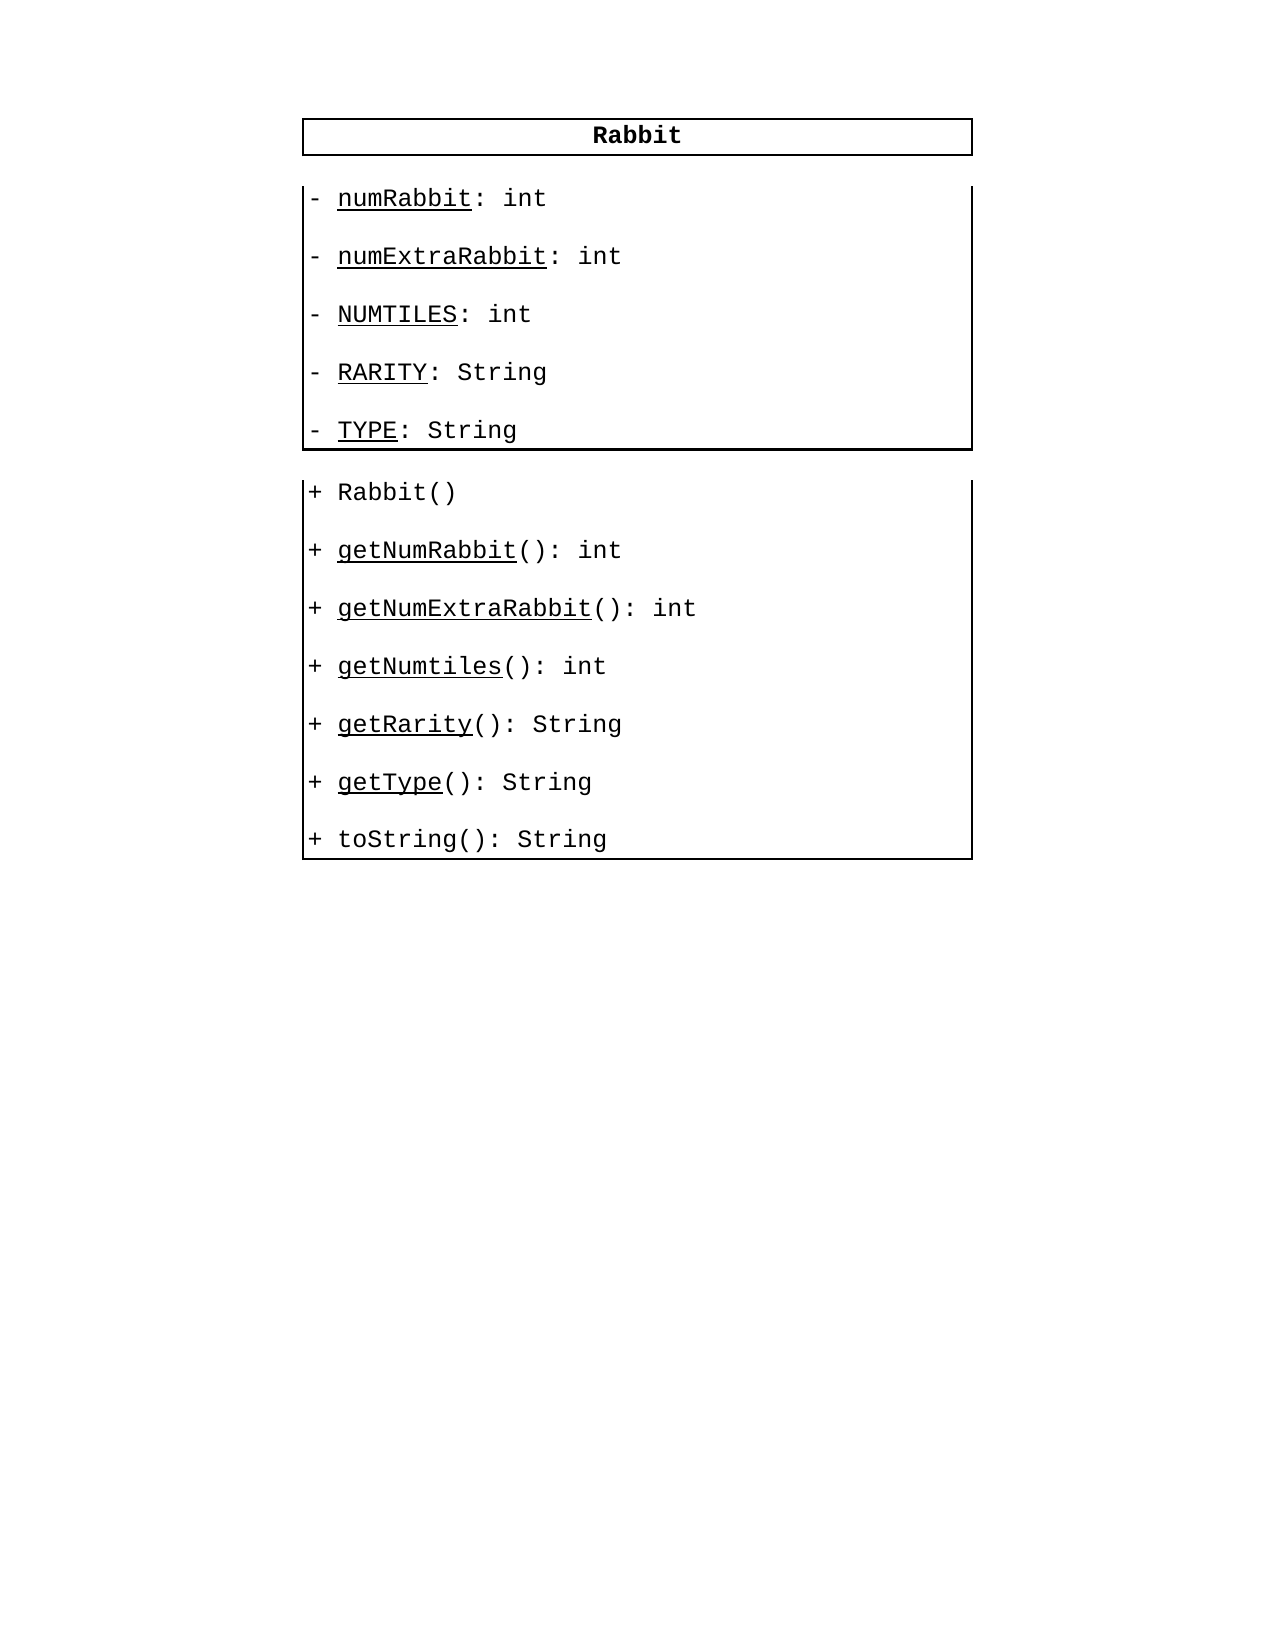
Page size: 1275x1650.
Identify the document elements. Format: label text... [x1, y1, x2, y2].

table_cell - numRabbit: int - numExtraRabbit: int - NUMTILES: int - RARITY: String - TYPE: String [304, 186, 971, 448]
table_cell [302, 860, 973, 890]
table_header [302, 156, 973, 186]
table_cell [302, 451, 973, 480]
table_cell + Rabbit() + getNumRabbit(): int + getNumExtraRabbit(): int + getNumtiles(): int + getRarity(): String + getType(): String + toString(): String [304, 480, 971, 858]
table_header Rabbit [304, 120, 971, 154]
